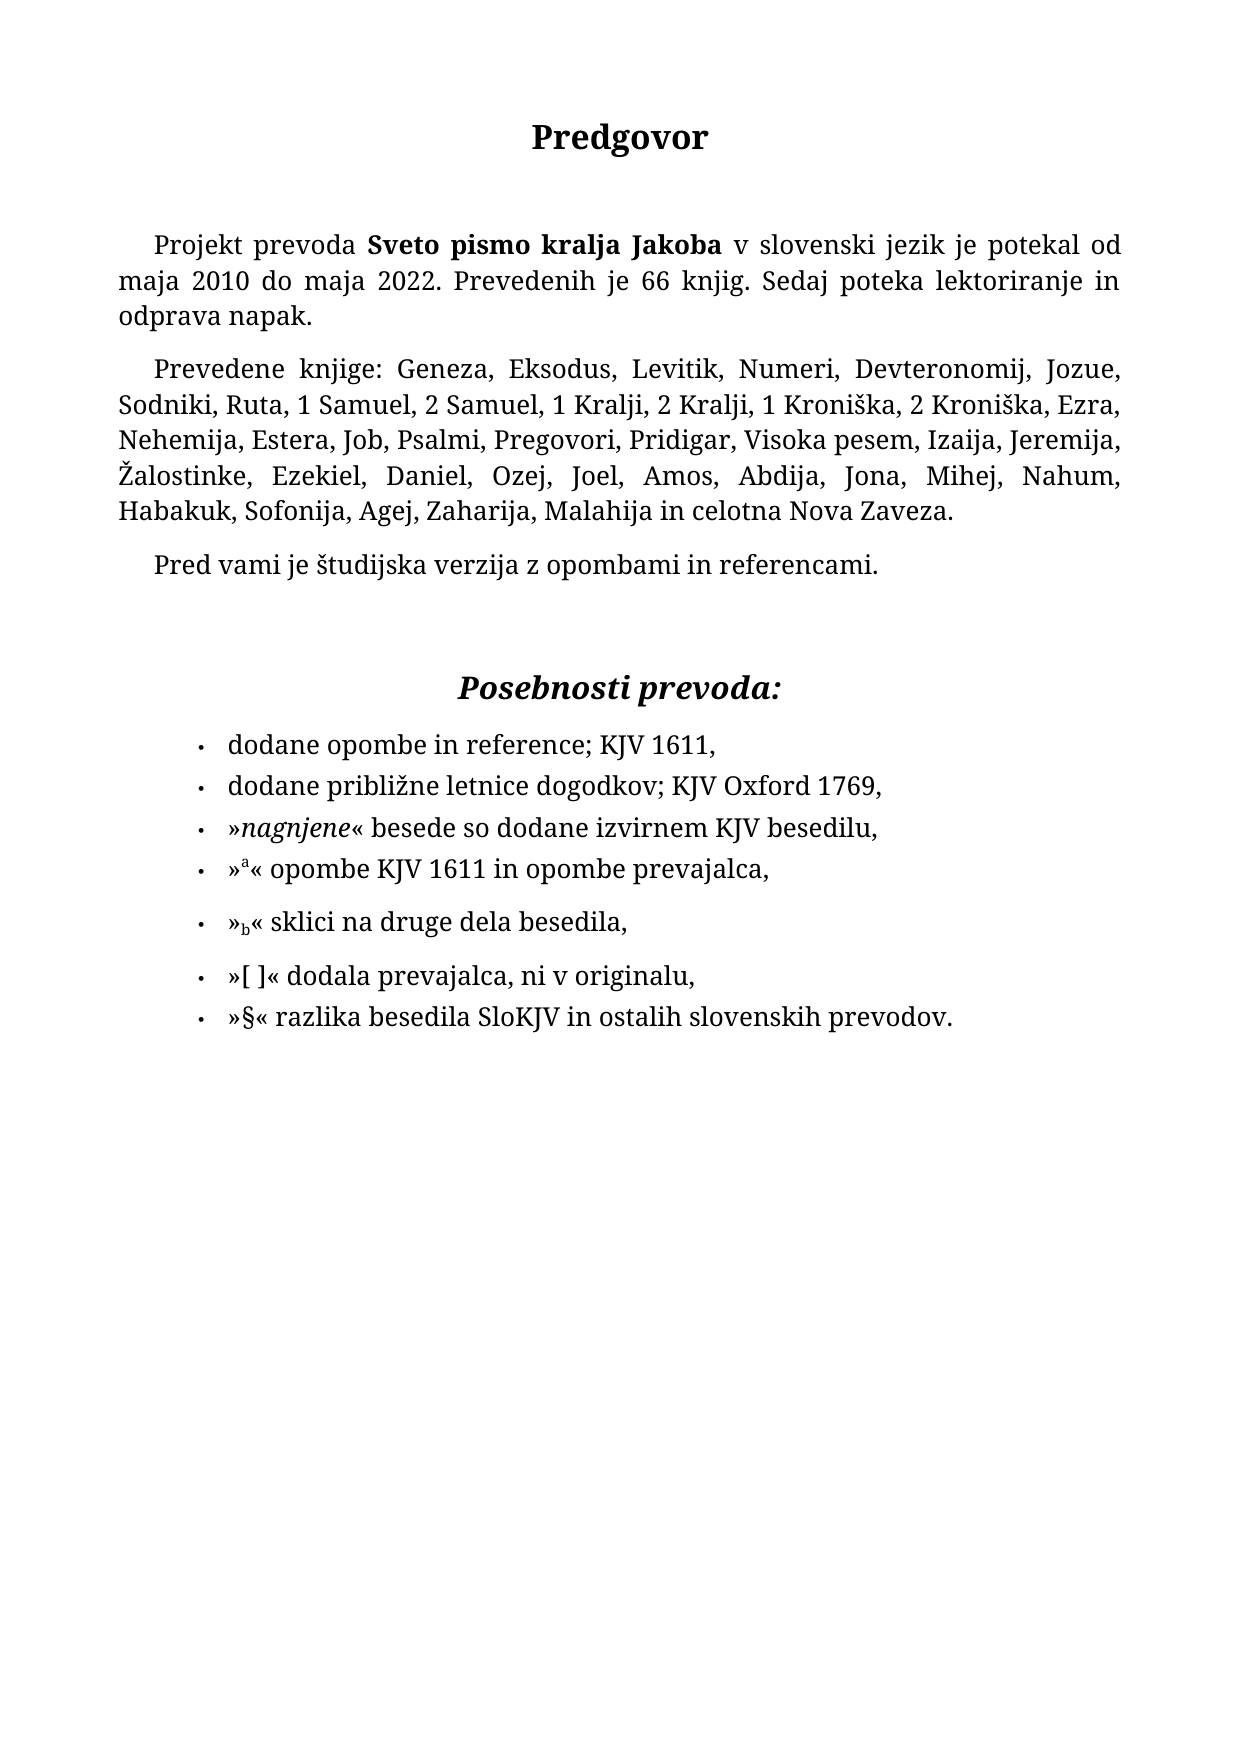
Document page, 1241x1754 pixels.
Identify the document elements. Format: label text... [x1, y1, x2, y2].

text Prevedene knjige: Geneza, Eksodus, Levitik, Numeri, Devteronomij, Jozue, Sodniki, Ruta, 1 Samuel, 2 Samuel, 1 Kralji, 2 Kralji, 1 Kroniška, 2 Kroniška, Ezra, Nehemija, Estera, Job, Psalmi, Pregovori, Pridigar, Visoka pesem, Izaija, Jeremija, Žalostinke, Ezekiel, Daniel, Ozej, Joel, Amos, Abdija, Jona, Mihej, Nahum, Habakuk, Sofonija, Agej, Zaharija, Malahija in celotna Nova Zaveza. [118, 351, 1122, 528]
text Projekt prevoda Sveto pismo kralja Jakoba v slovenski jezik je potekal od maja 2010 do maja 2022. Prevedenih je 66 knjig. Sedaj poteka lektoriranje in odprava napak. [118, 227, 1122, 333]
list dodane približne letnice dogodkov; KJV Oxford 1769, [162, 768, 1122, 803]
list »nagnjene« besede so dodane izvirnem KJV besedilu, [162, 809, 1122, 845]
text Pred vami je študijska verzija z opombami in referencami. [118, 546, 1122, 582]
list dodane opombe in reference; KJV 1611, [162, 726, 1122, 762]
subtitle Predgovor [118, 113, 1122, 159]
list »[ ]« dodala prevajalca, ni v originalu, [162, 957, 1122, 993]
list »§« razlika besedila SloKJV in ostalih slovenskih prevodov. [162, 999, 1122, 1034]
list »a« opombe KJV 1611 in opombe prevajalca, [162, 851, 1122, 886]
subtitle Posebnosti prevoda: [118, 666, 1122, 709]
list »b« sklici na druge dela besedila, [162, 904, 1122, 939]
